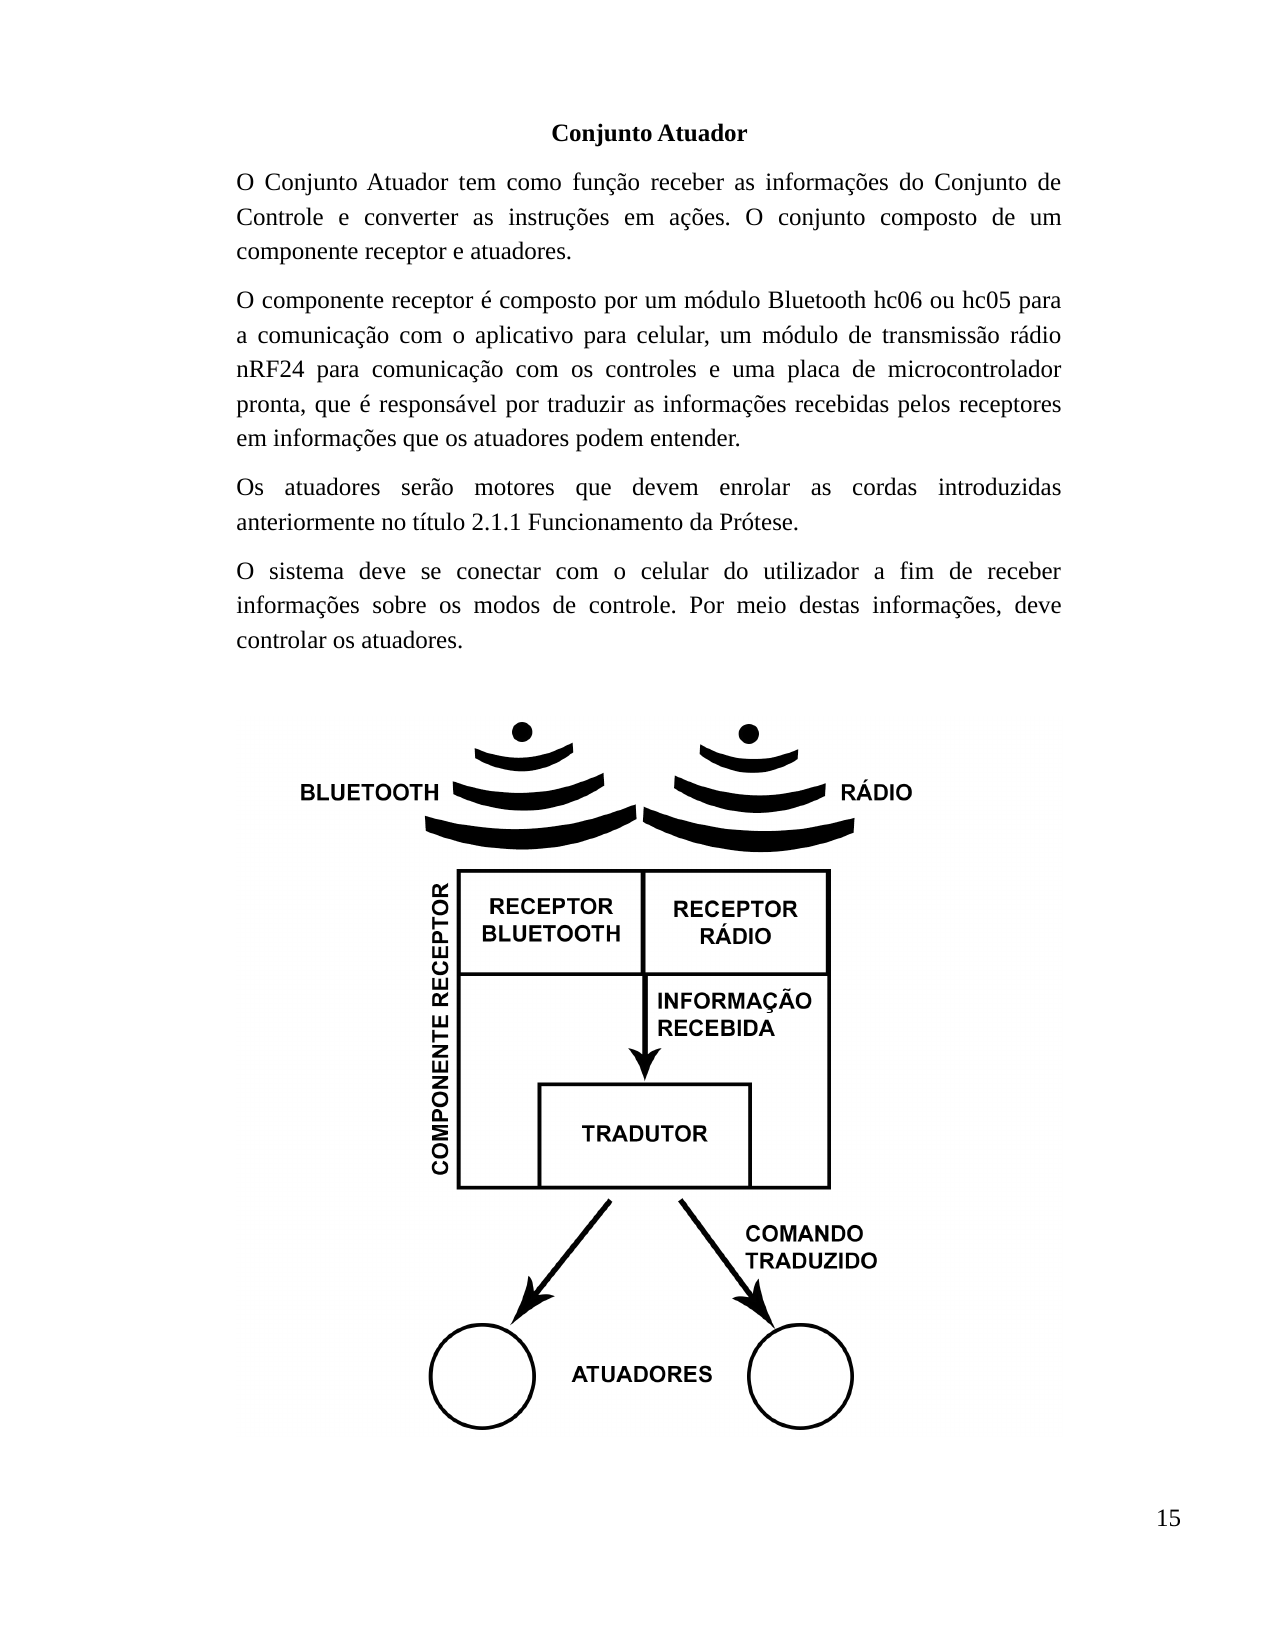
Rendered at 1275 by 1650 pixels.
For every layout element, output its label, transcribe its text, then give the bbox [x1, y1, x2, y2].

text O componente receptor é composto por um módulo Bluetooth hc06 ou hc05 para a comunicação com o aplicativo para celular, um módulo de transmissão rádio nRF24 para comunicação com os controles e uma placa de microcontrolador pronta, que é responsável por traduzir as informações recebidas pelos receptores em informações que os atuadores podem entender. [236, 285, 1062, 452]
picture [236, 716, 1063, 1437]
text Conjunto Atuador [236, 118, 1062, 147]
text O sistema deve se conectar com o celular do utilizador a fim de receber informações sobre os modos de controle. Por meio destas informações, deve controlar os atuadores. [236, 556, 1062, 653]
text O Conjunto Atuador tem como função receber as informações do Conjunto de Controle e converter as instruções em ações. O conjunto composto de um componente receptor e atuadores. [236, 167, 1062, 265]
text Os atuadores serão motores que devem enrolar as cordas introduzidas anteriormente no título 2.1.1 Funcionamento da Prótese. [236, 472, 1062, 535]
